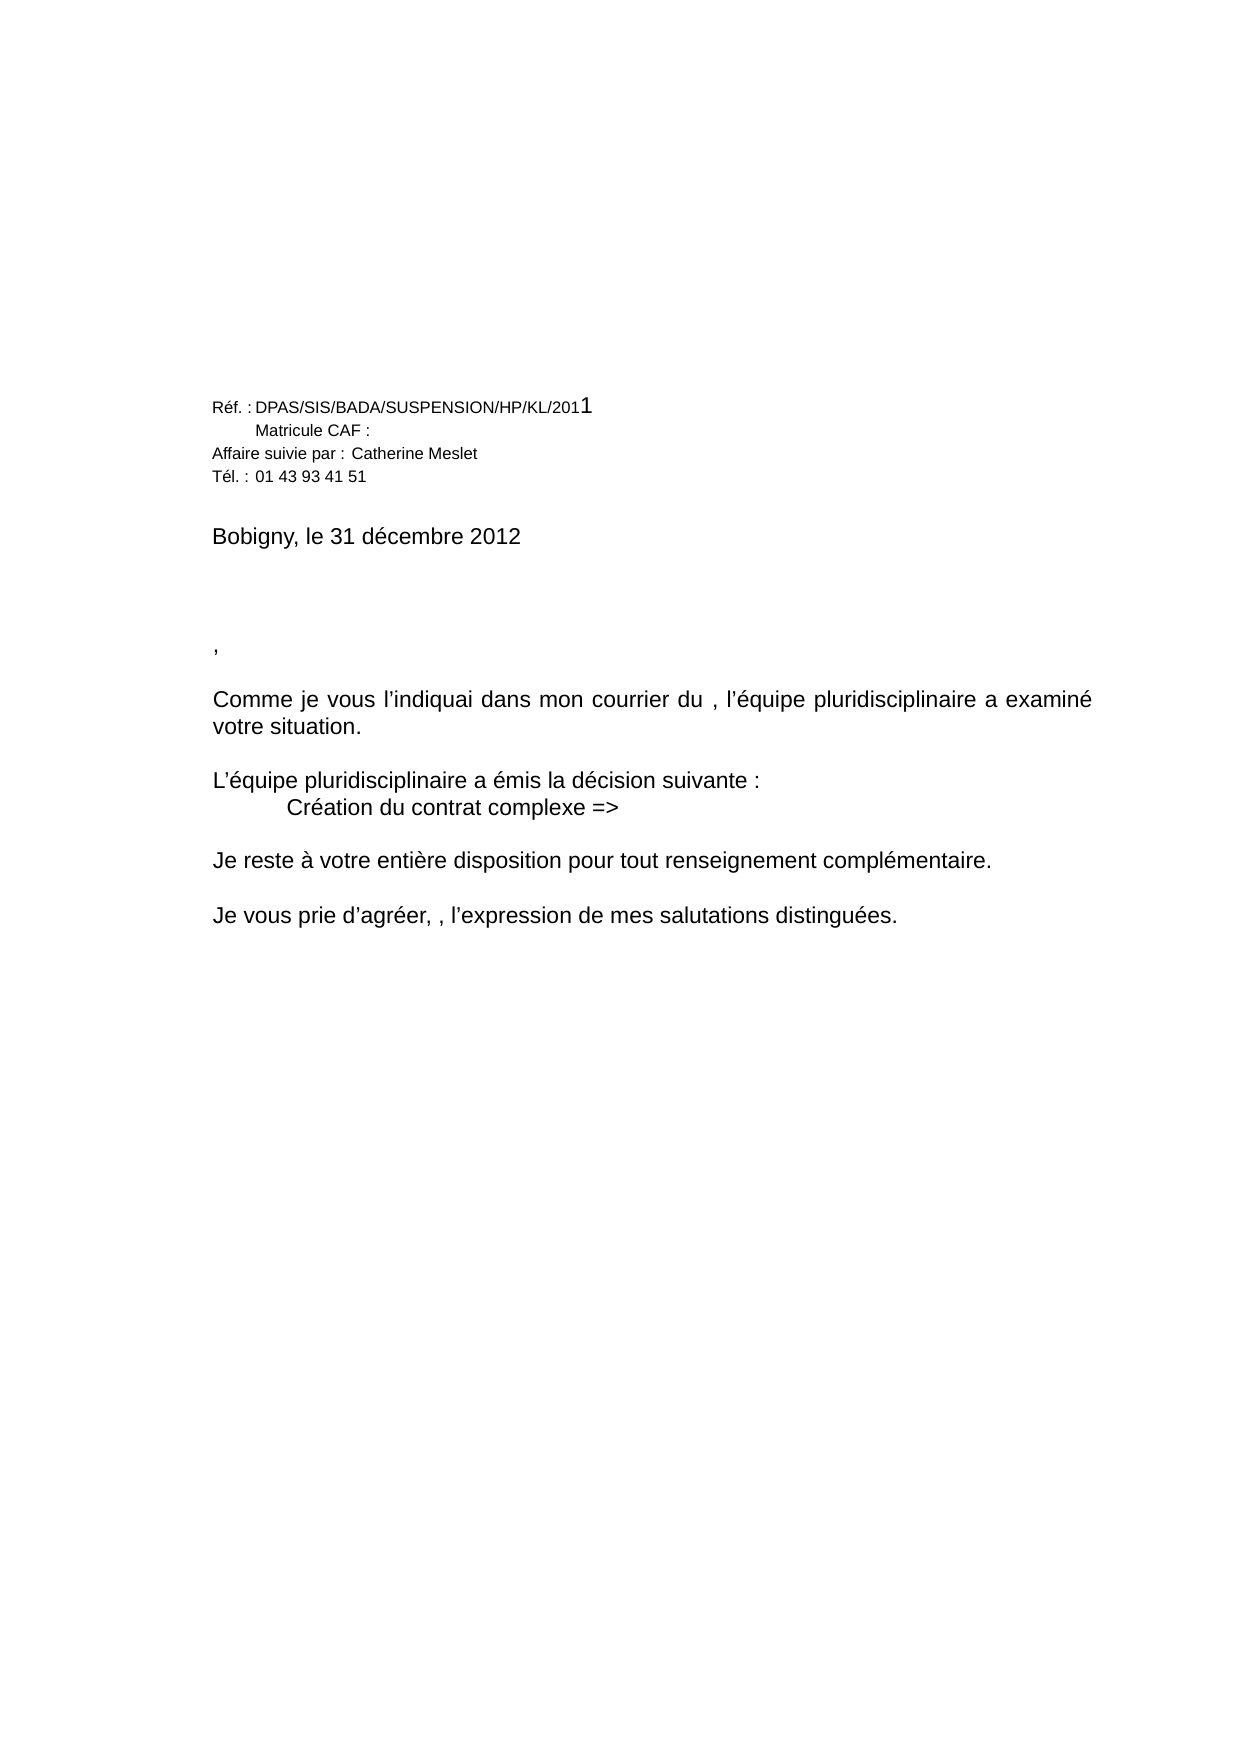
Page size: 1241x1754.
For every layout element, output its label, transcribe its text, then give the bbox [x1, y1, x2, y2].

table_cell [212, 510, 1159, 522]
table_cell [655, 379, 685, 510]
table_cell Tél. : [212, 464, 255, 487]
table_header [655, 278, 1159, 361]
text Je reste à votre entière disposition pour tout renseignement complémentaire. [213, 847, 1092, 874]
table_cell [212, 361, 1159, 379]
table_header [212, 278, 655, 361]
table_cell Affaire suivie par : [212, 441, 351, 464]
text Je vous prie d’agréer, , l’expression de mes salutations distinguées. [213, 901, 1092, 928]
table_cell Catherine Meslet [351, 441, 655, 464]
table_cell Réf. : [212, 395, 255, 441]
table_cell [212, 379, 655, 395]
table_cell 01 43 93 41 51 [255, 464, 655, 487]
table_cell [685, 379, 1159, 510]
table_cell DPAS/SIS/BADA/SUSPENSION/HP/KL/2011 Matricule CAF : [255, 395, 655, 441]
text Création du contrat complexe => [213, 793, 1092, 820]
table_cell [212, 487, 655, 510]
text Comme je vous l’indiquai dans mon courrier du , l’équipe pluridisciplinaire a examiné votre situation. [213, 685, 1092, 739]
table_cell Bobigny, le 31 décembre 2012 [212, 523, 1159, 549]
text L’équipe pluridisciplinaire a émis la décision suivante : [213, 766, 1092, 793]
text , [213, 631, 1092, 658]
